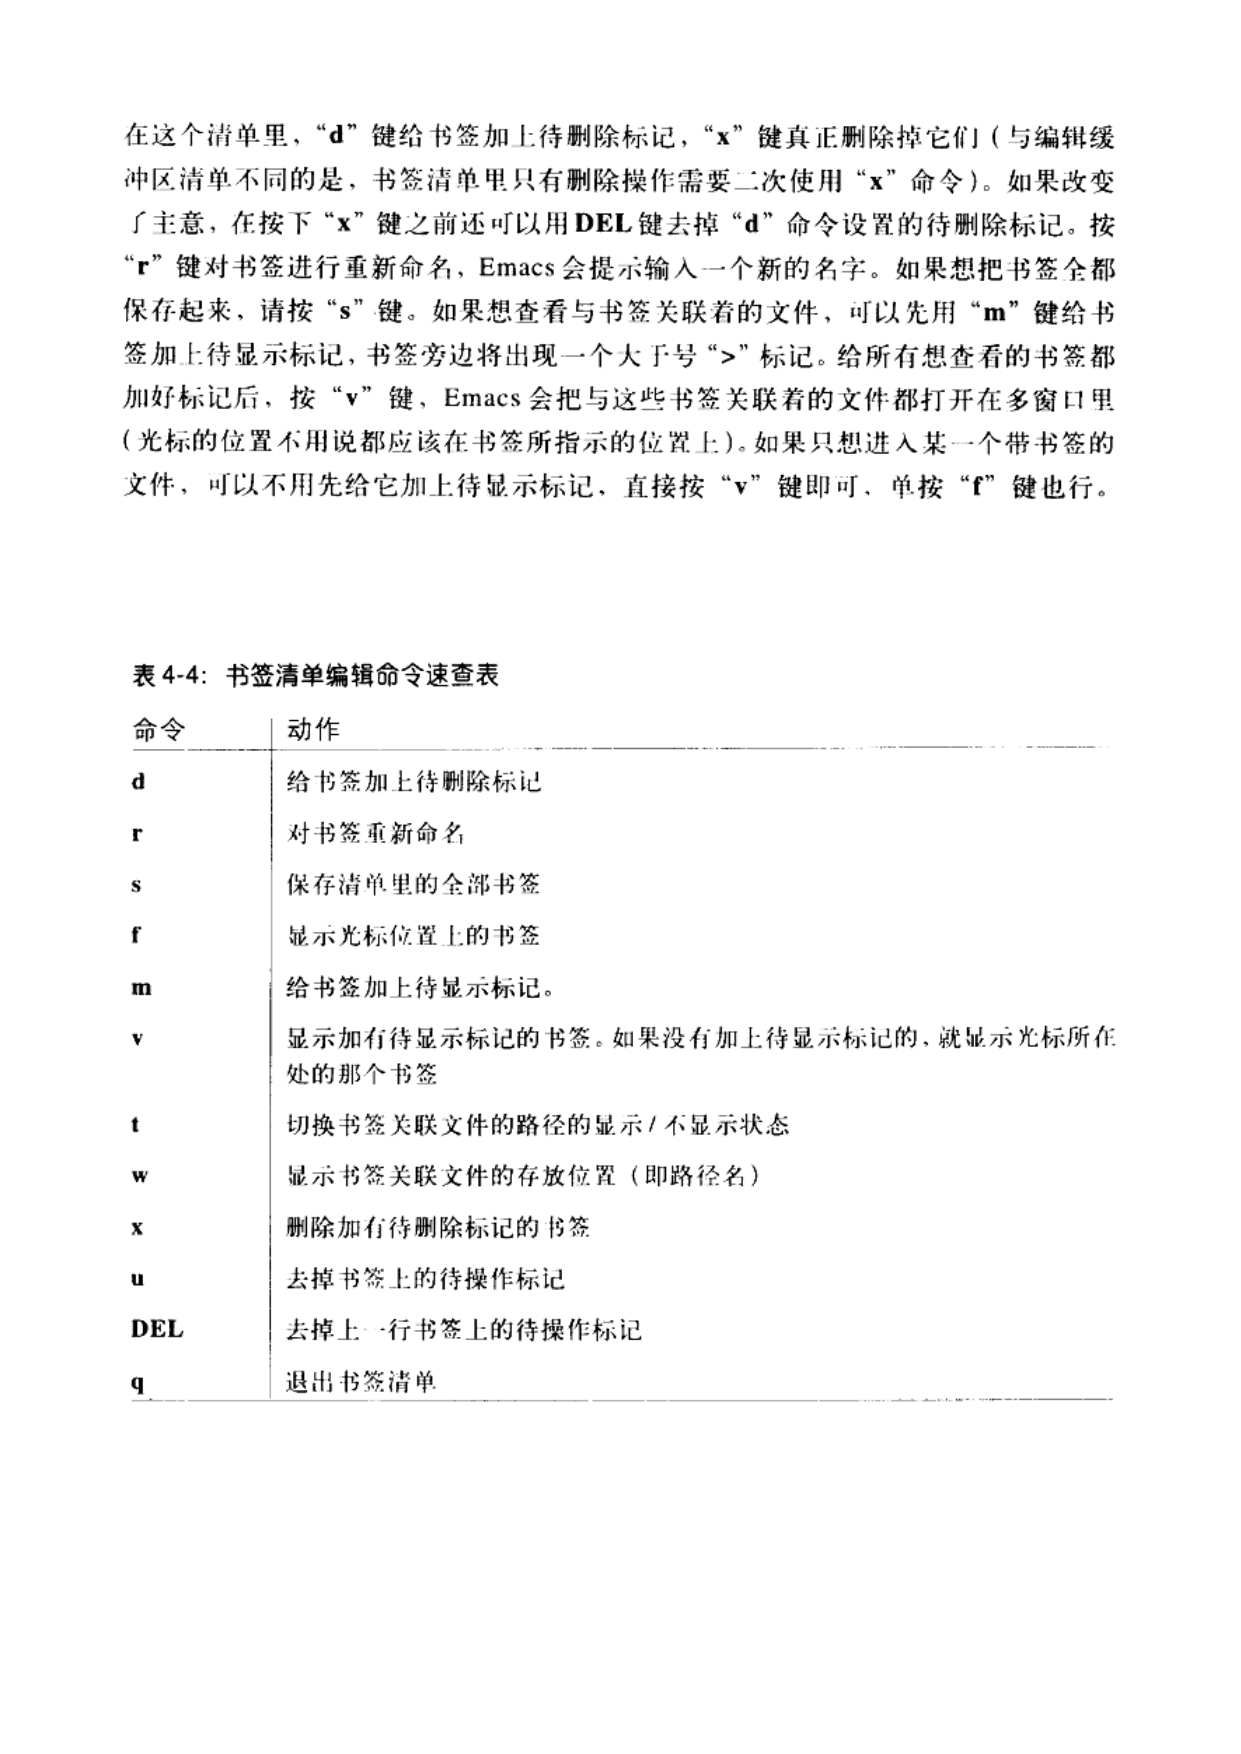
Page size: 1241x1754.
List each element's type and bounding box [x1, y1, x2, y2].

picture [118, 660, 1123, 1410]
picture [118, 118, 1123, 506]
